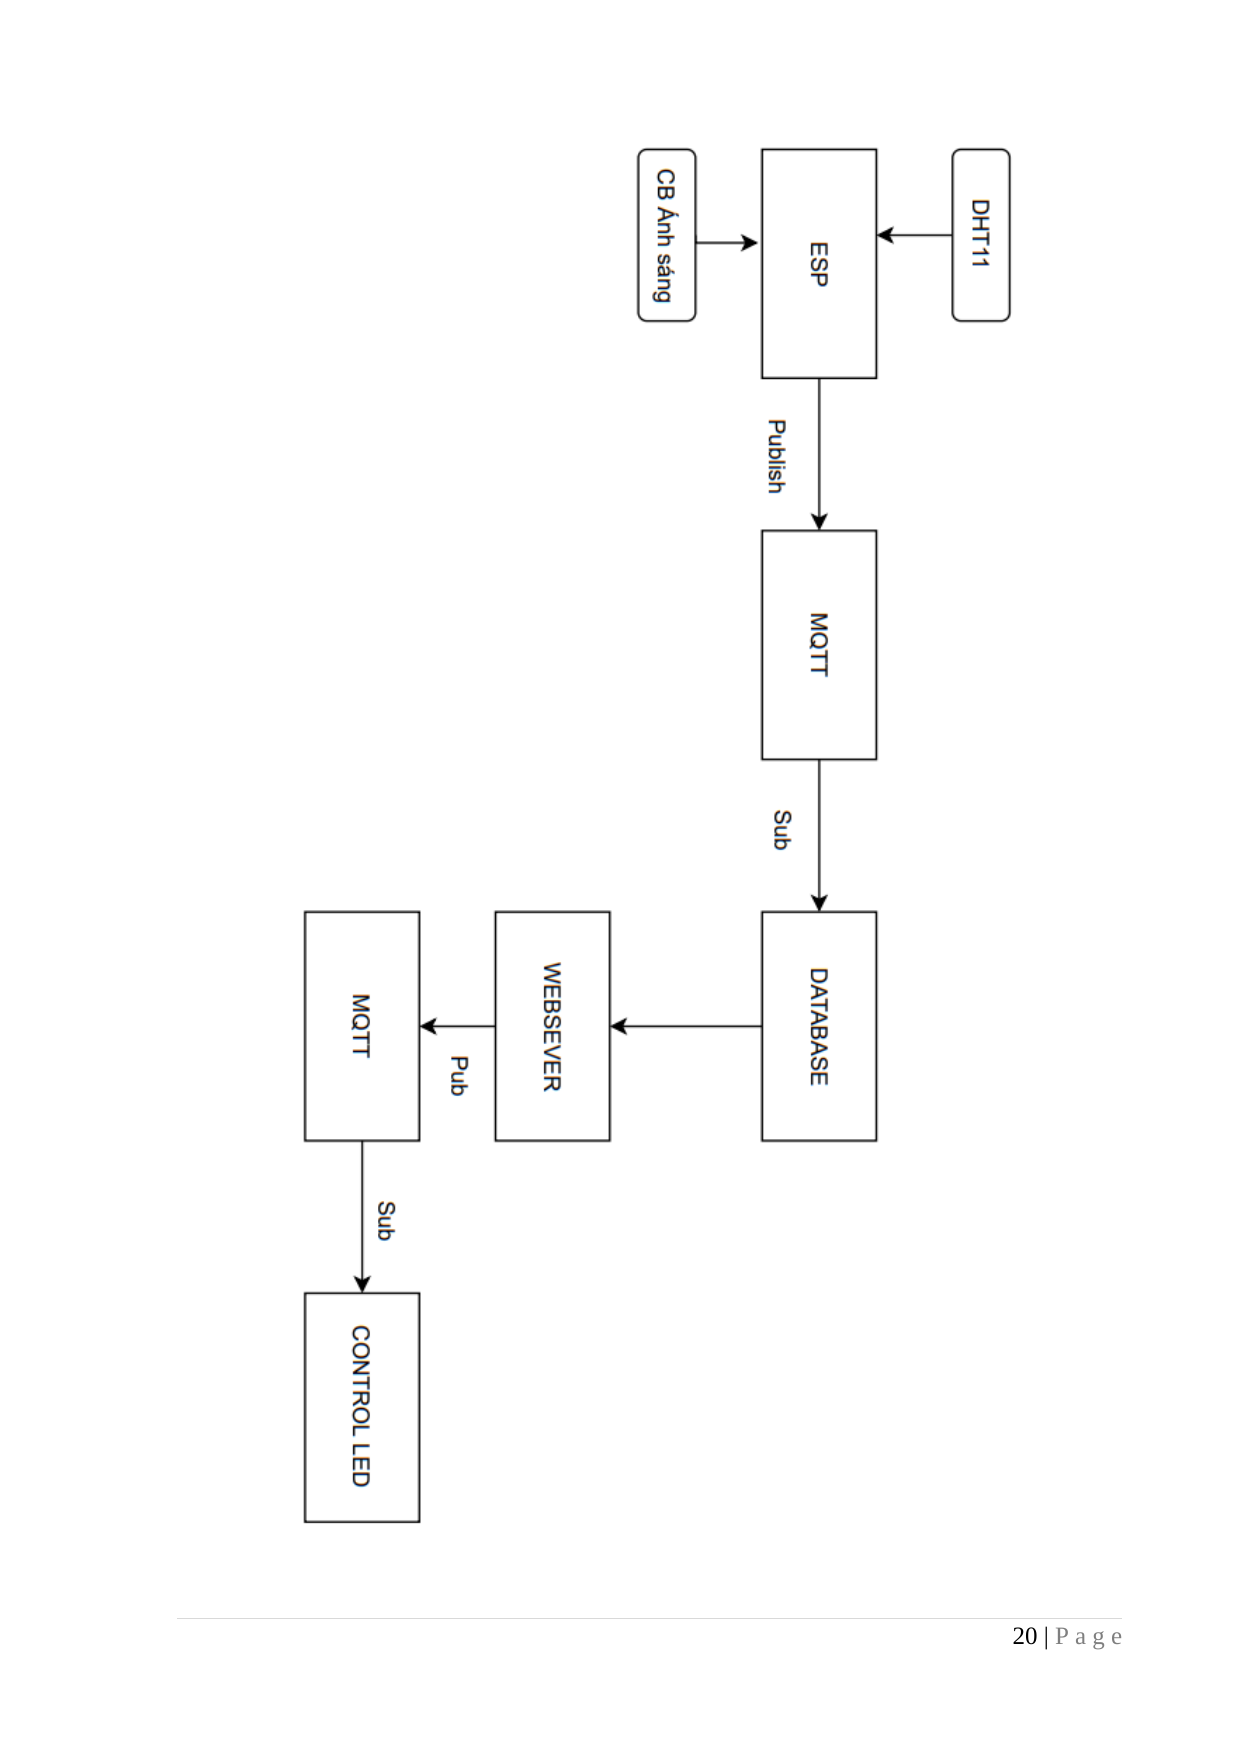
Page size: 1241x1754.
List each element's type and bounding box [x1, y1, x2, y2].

picture [252, 118, 1088, 1578]
